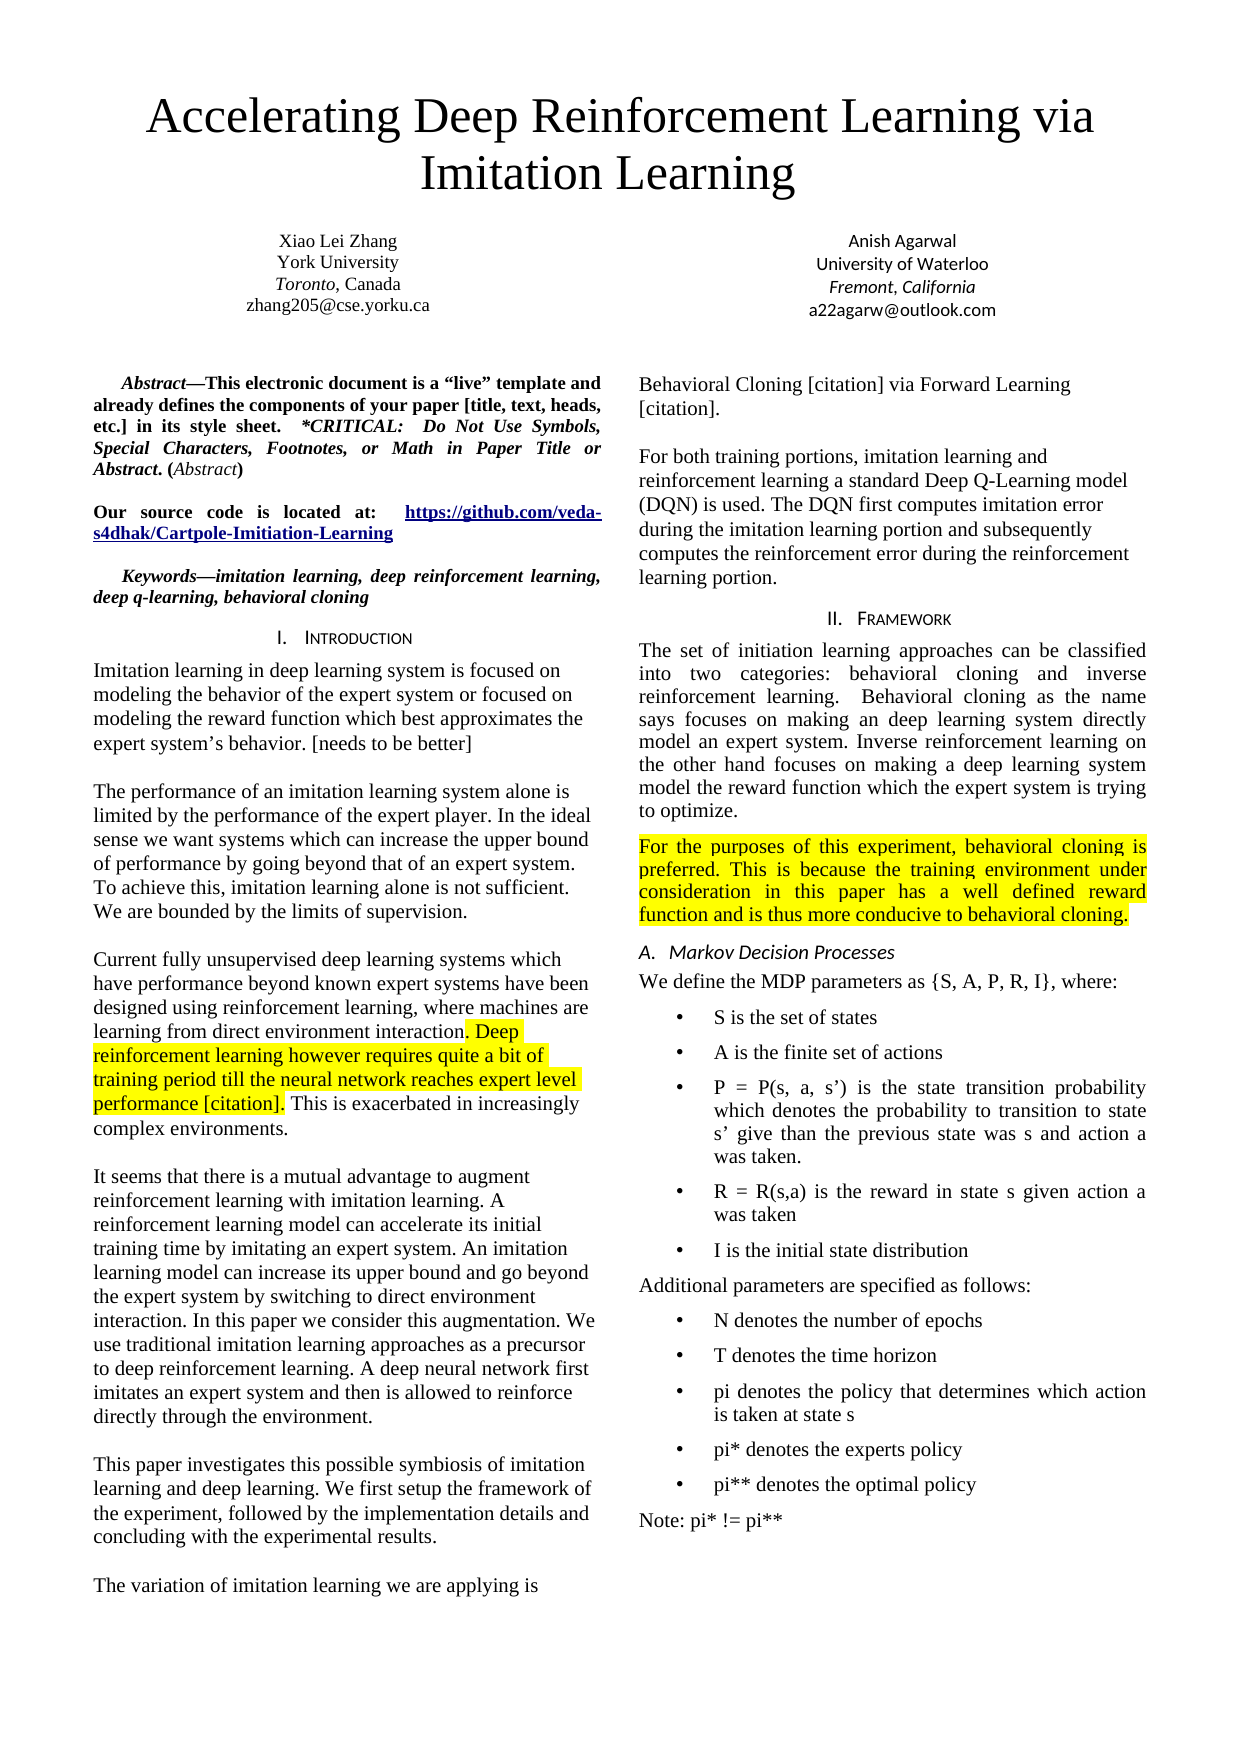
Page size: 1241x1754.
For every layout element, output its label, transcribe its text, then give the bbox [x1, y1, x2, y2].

text University of Waterloo Fremont, California a22agarw@outlook.com [658, 252, 1147, 321]
text Anish Agarwal [658, 229, 1147, 252]
text For both training portions, imitation learning and reinforcement learning a standard Deep Q-Learning model (DQN) is used. The DQN first computes imitation error during the imitation learning portion and subsequently computes the reinforcement error during the reinforcement learning portion. [639, 444, 1147, 589]
text Note: pi* != pi** [639, 1509, 1147, 1532]
text It seems that there is a mutual advantage to augment reinforcement learning with imitation learning. A reinforcement learning model can accelerate its initial training time by imitating an expert system. An imitation learning model can increase its upper bound and go beyond the expert system by switching to direct environment interaction. In this paper we consider this augmentation. We use traditional imitation learning approaches as a precursor to deep reinforcement learning. A deep neural network first imitates an expert system and then is allowed to reinforce directly through the environment. [93, 1163, 601, 1428]
text The set of initiation learning approaches can be classified into two categories: behavioral cloning and inverse reinforcement learning. Behavioral cloning as the name says focuses on making an deep learning system directly model an expert system. Inverse reinforcement learning on the other hand focuses on making a deep learning system model the reward function which the expert system is trying to optimize. [639, 639, 1147, 822]
text Abstract—This electronic document is a “live” template and already defines the components of your paper [title, text, heads, etc.] in its style sheet. *CRITICAL: Do Not Use Symbols, Special Characters, Footnotes, or Math in Paper Title or Abstract. (Abstract) [93, 372, 601, 480]
text Additional parameters are specified as follows: [639, 1274, 1147, 1297]
subtitle Introduction [93, 624, 601, 650]
list pi denotes the policy that determines which action is taken at state s [676, 1380, 1147, 1426]
list S is the set of states [676, 1006, 1147, 1029]
subtitle Markov Decision Processes [639, 939, 1147, 964]
subtitle Framework [639, 605, 1147, 631]
list pi* denotes the experts policy [676, 1438, 1147, 1461]
list N denotes the number of epochs [676, 1309, 1147, 1332]
list I is the initial state distribution [676, 1239, 1147, 1262]
list P = P(s, a, s’) is the state transition probability which denotes the probability to transition to state s’ give than the previous state was s and action a was taken. [676, 1076, 1147, 1168]
text We define the MDP parameters as {S, A, P, R, I}, where: [639, 971, 1147, 993]
text Imitation learning in deep learning system is focused on modeling the behavior of the expert system or focused on modeling the reward function which best approximates the expert system’s behavior. [needs to be better] [93, 658, 601, 754]
text Behavioral Cloning [citation] via Forward Learning [citation]. [639, 372, 1147, 420]
text Accelerating Deep Reinforcement Learning via Imitation Learning [93, 85, 1147, 200]
text This paper investigates this possible symbiosis of imitation learning and deep learning. We first setup the framework of the experiment, followed by the implementation details and concluding with the experimental results. [93, 1452, 601, 1548]
text For the purposes of this experiment, behavioral cloning is preferred. This is because the training environment under consideration in this paper has a well defined reward function and is thus more conducive to behavioral cloning. [639, 835, 1147, 926]
list T denotes the time horizon [676, 1345, 1147, 1367]
text Current fully unsupervised deep learning systems which have performance beyond known expert systems have been designed using reinforcement learning, where machines are learning from direct environment interaction. Deep reinforcement learning however requires quite a bit of training period till the neural network reaches expert level performance [citation]. This is exacerbated in increasingly complex environments. [93, 947, 601, 1139]
text Keywords—imitation learning, deep reinforcement learning, deep q-learning, behavioral cloning [93, 565, 601, 608]
text Our source code is located at: https://github.com/veda-s4dhak/Cartpole-Imitiation-Learning [93, 501, 601, 544]
text The variation of imitation learning we are applying is [93, 1573, 601, 1597]
text The performance of an imitation learning system alone is limited by the performance of the expert player. In the ideal sense we want systems which can increase the upper bound of performance by going beyond that of an expert system. To achieve this, imitation learning alone is not sufficient. We are bounded by the limits of supervision. [93, 778, 601, 923]
list R = R(s,a) is the reward in state s given action a was taken [676, 1181, 1147, 1226]
list pi** denotes the optimal policy [676, 1473, 1147, 1496]
text Xiao Lei Zhang York University Toronto, Canada zhang205@cse.yorku.ca [93, 229, 583, 316]
list A is the finite set of actions [676, 1041, 1147, 1064]
